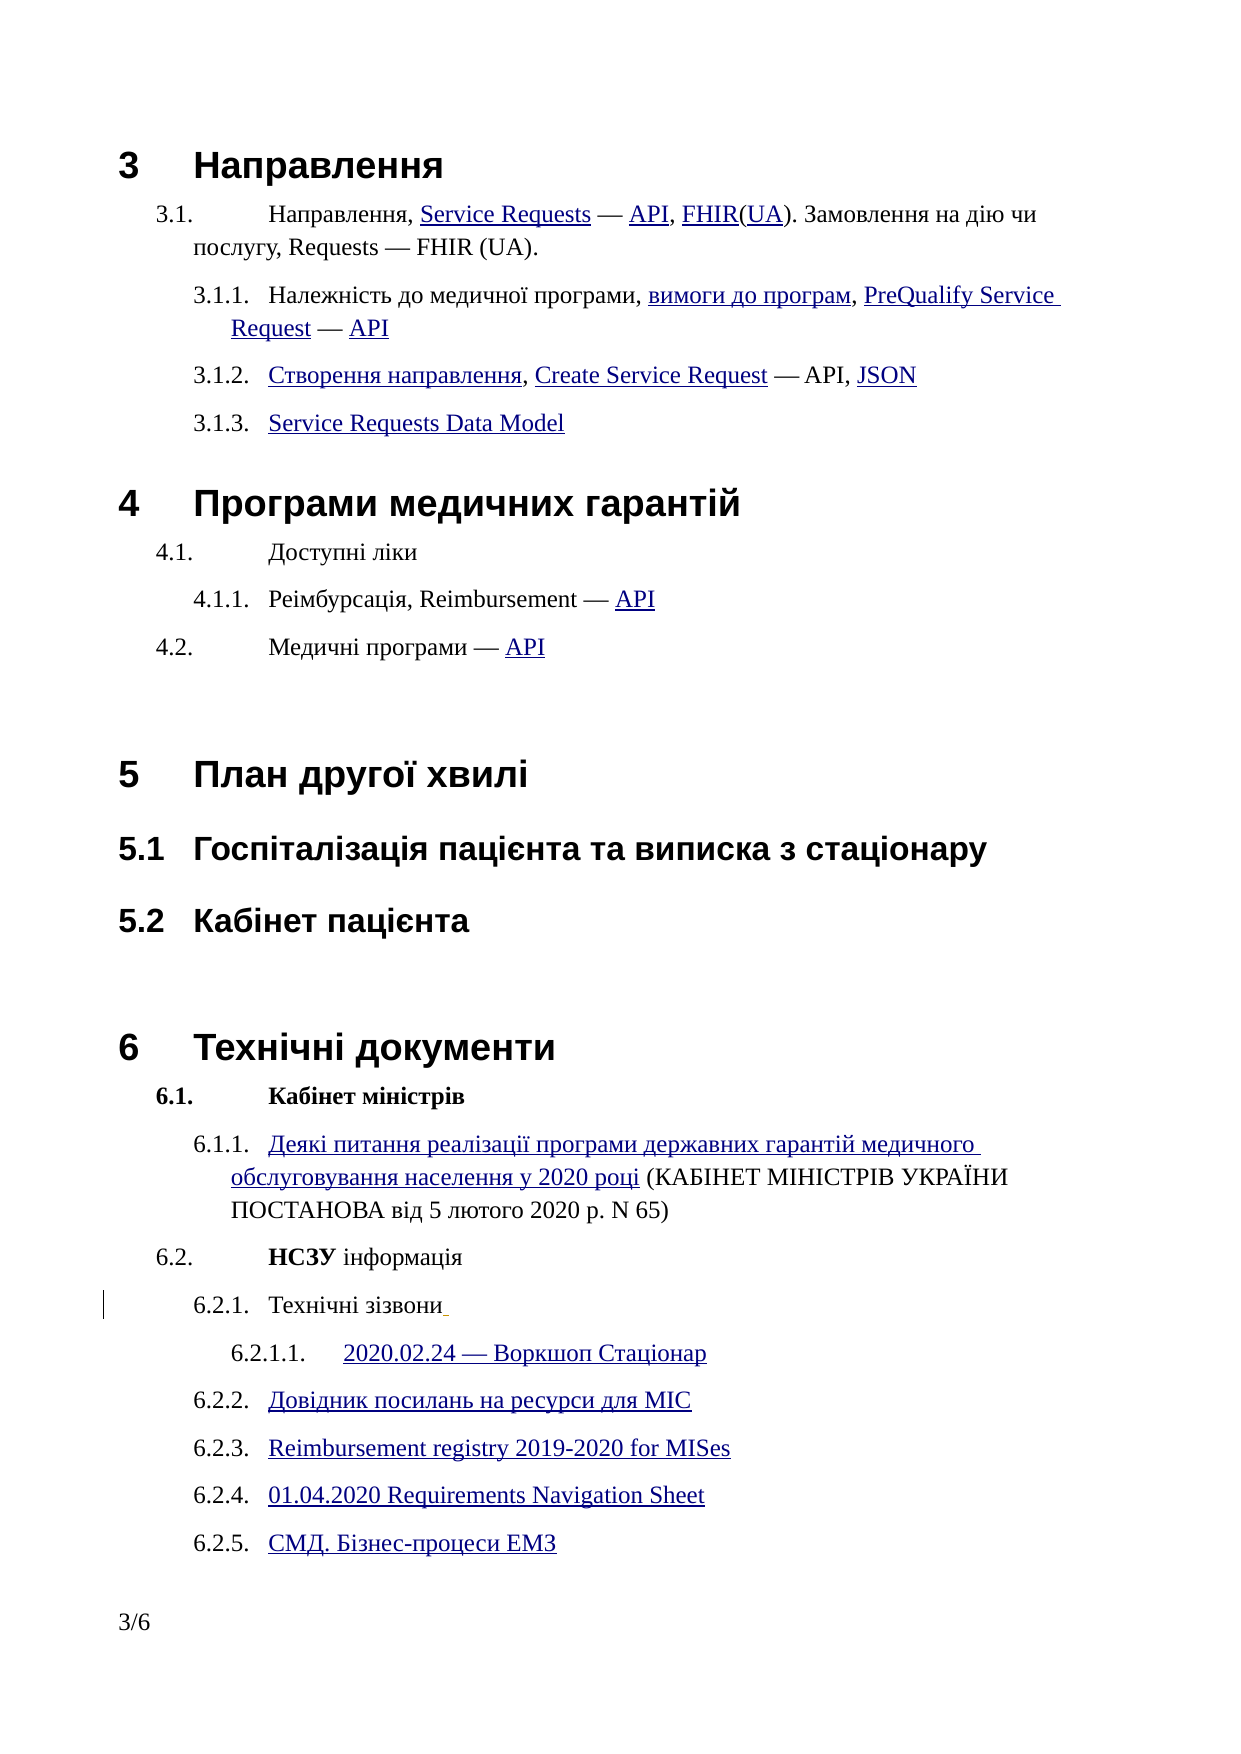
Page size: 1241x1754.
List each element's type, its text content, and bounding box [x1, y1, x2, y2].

list Reimbursement registry 2019-2020 for MISes [193, 1433, 1122, 1462]
list Створення направлення, Create Service Request — API, JSON [193, 361, 1122, 389]
subtitle Госпіталізація пацієнта та виписка з стаціонару [118, 829, 1122, 868]
list 01.04.2020 Requirements Navigation Sheet [193, 1480, 1122, 1509]
list Направлення, Service Requests — API, FHIR(UA). Замовлення на дію чи послугу, Requests — FHIR (UA). [156, 199, 1122, 261]
list Довідник посилань на ресурси для МІС [193, 1385, 1122, 1414]
subtitle Направлення [118, 143, 1122, 187]
list Кабінет міністрів [156, 1081, 1122, 1110]
subtitle План другої хвилі [118, 752, 1122, 796]
list СМД. Бізнес-процеси ЕМЗ [193, 1528, 1122, 1557]
list Технічні зізвони [193, 1290, 1122, 1319]
list НСЗУ інформація [156, 1242, 1122, 1271]
subtitle Технічні документи [118, 1025, 1122, 1069]
list Медичні програми — API [156, 632, 1122, 661]
list Деякі питання реалізації програми державних гарантій медичного обслуговування населення у 2020 році (КАБІНЕТ МІНІСТРІВ УКРАЇНИ ПОСТАНОВА від 5 лютого 2020 р. N 65) [193, 1129, 1122, 1223]
list Доступні ліки [156, 537, 1122, 566]
list 2020.02.24 — Воркшоп Стаціонар [231, 1338, 1122, 1366]
list Service Requests Data Model [193, 408, 1122, 437]
subtitle Програми медичних гарантій [118, 481, 1122, 524]
list Належність до медичної програми, вимоги до програм, PreQualify Service Request — API [193, 280, 1122, 342]
list Реімбурсація, Reimbursement — API [193, 584, 1122, 613]
subtitle Кабінет пацієнта [118, 901, 1122, 940]
